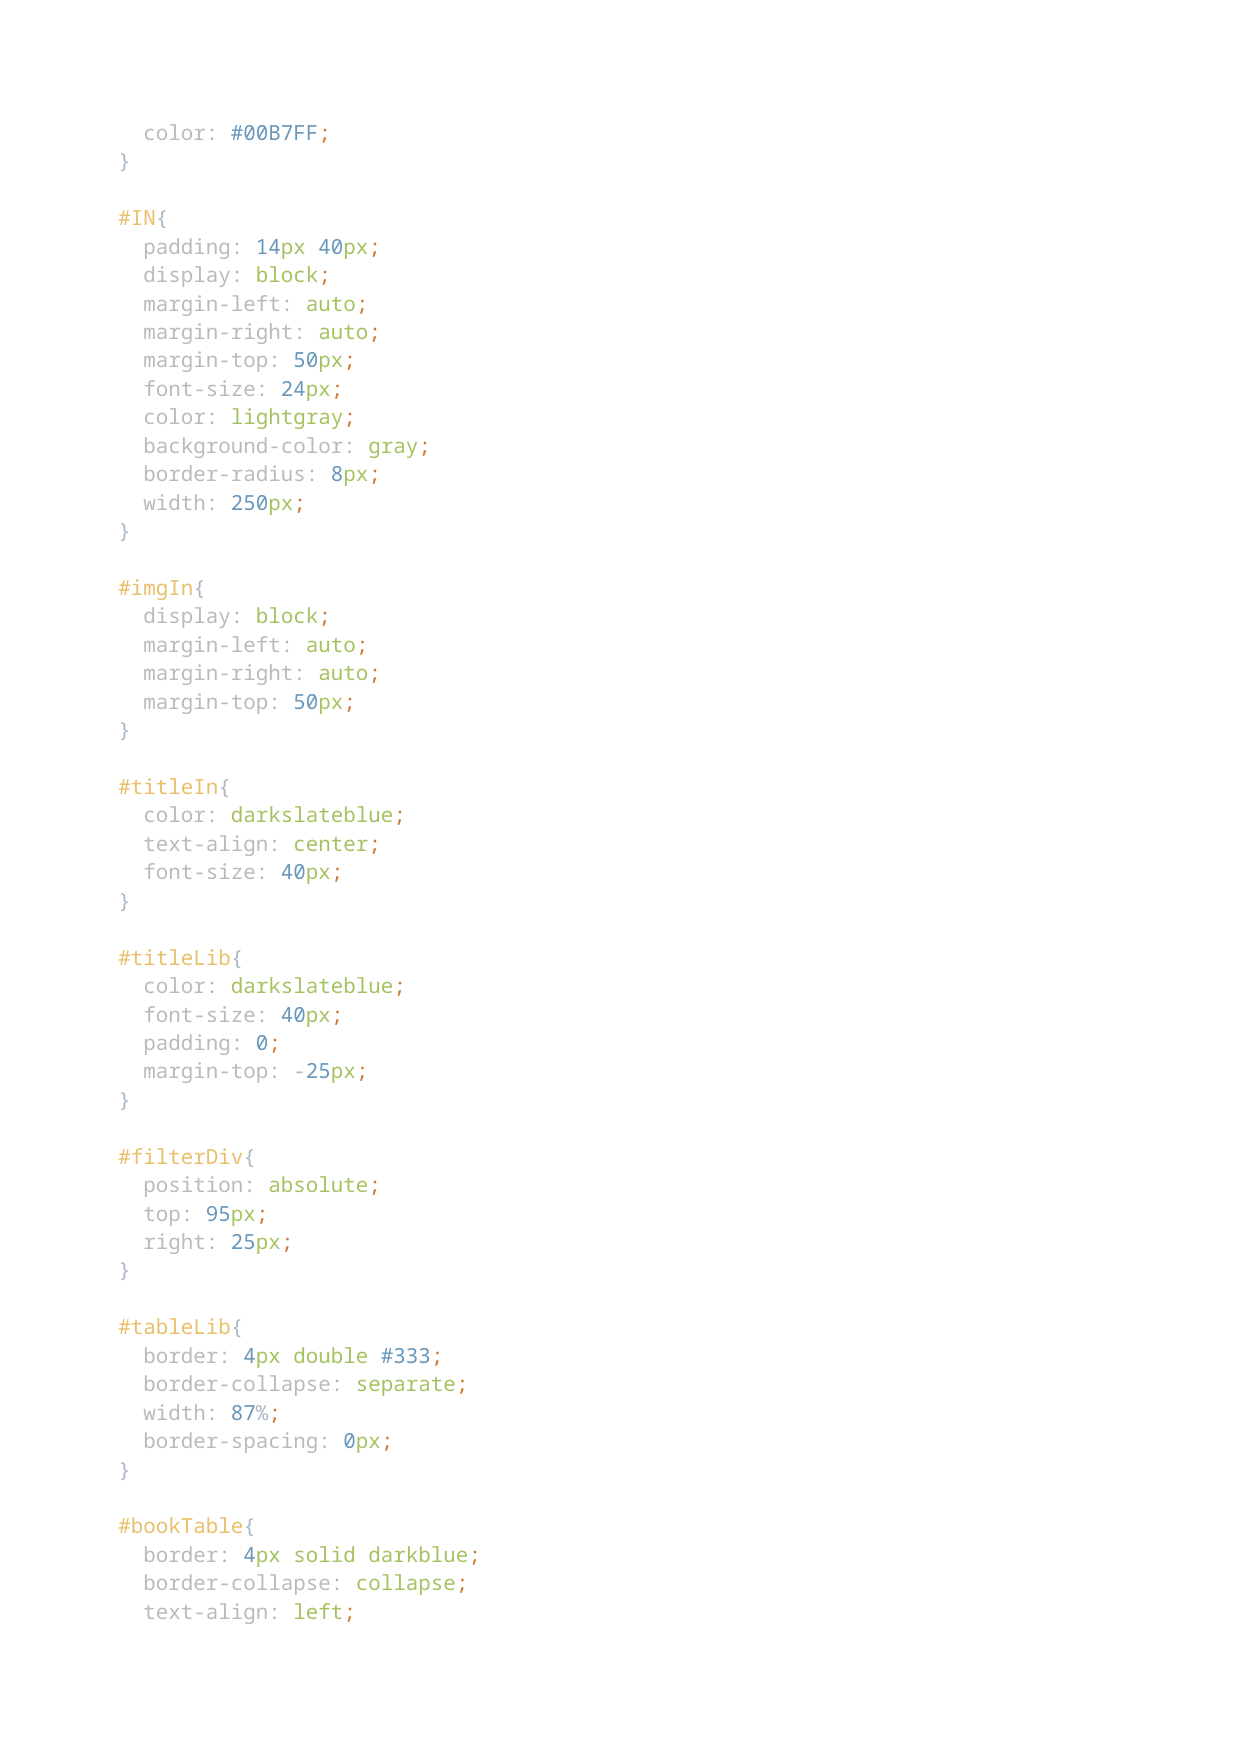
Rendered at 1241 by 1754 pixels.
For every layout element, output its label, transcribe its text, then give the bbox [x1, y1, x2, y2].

text color: #00B7FF; } #IN{ padding: 14px 40px; display: block; margin-left: auto; margin-right: auto; margin-top: 50px; font-size: 24px; color: lightgray; background-color: gray; border-radius: 8px; width: 250px; } #imgIn{ display: block; margin-left: auto; margin-right: auto; margin-top: 50px; } #titleIn{ color: darkslateblue; text-align: center; font-size: 40px; } #titleLib{ color: darkslateblue; font-size: 40px; padding: 0; margin-top: -25px; } #filterDiv{ position: absolute; top: 95px; right: 25px; } #tableLib{ border: 4px double #333; border-collapse: separate; width: 87%; border-spacing: 0px; } #bookTable{ border: 4px solid darkblue; border-collapse: collapse; text-align: left; [118, 118, 1122, 1625]
